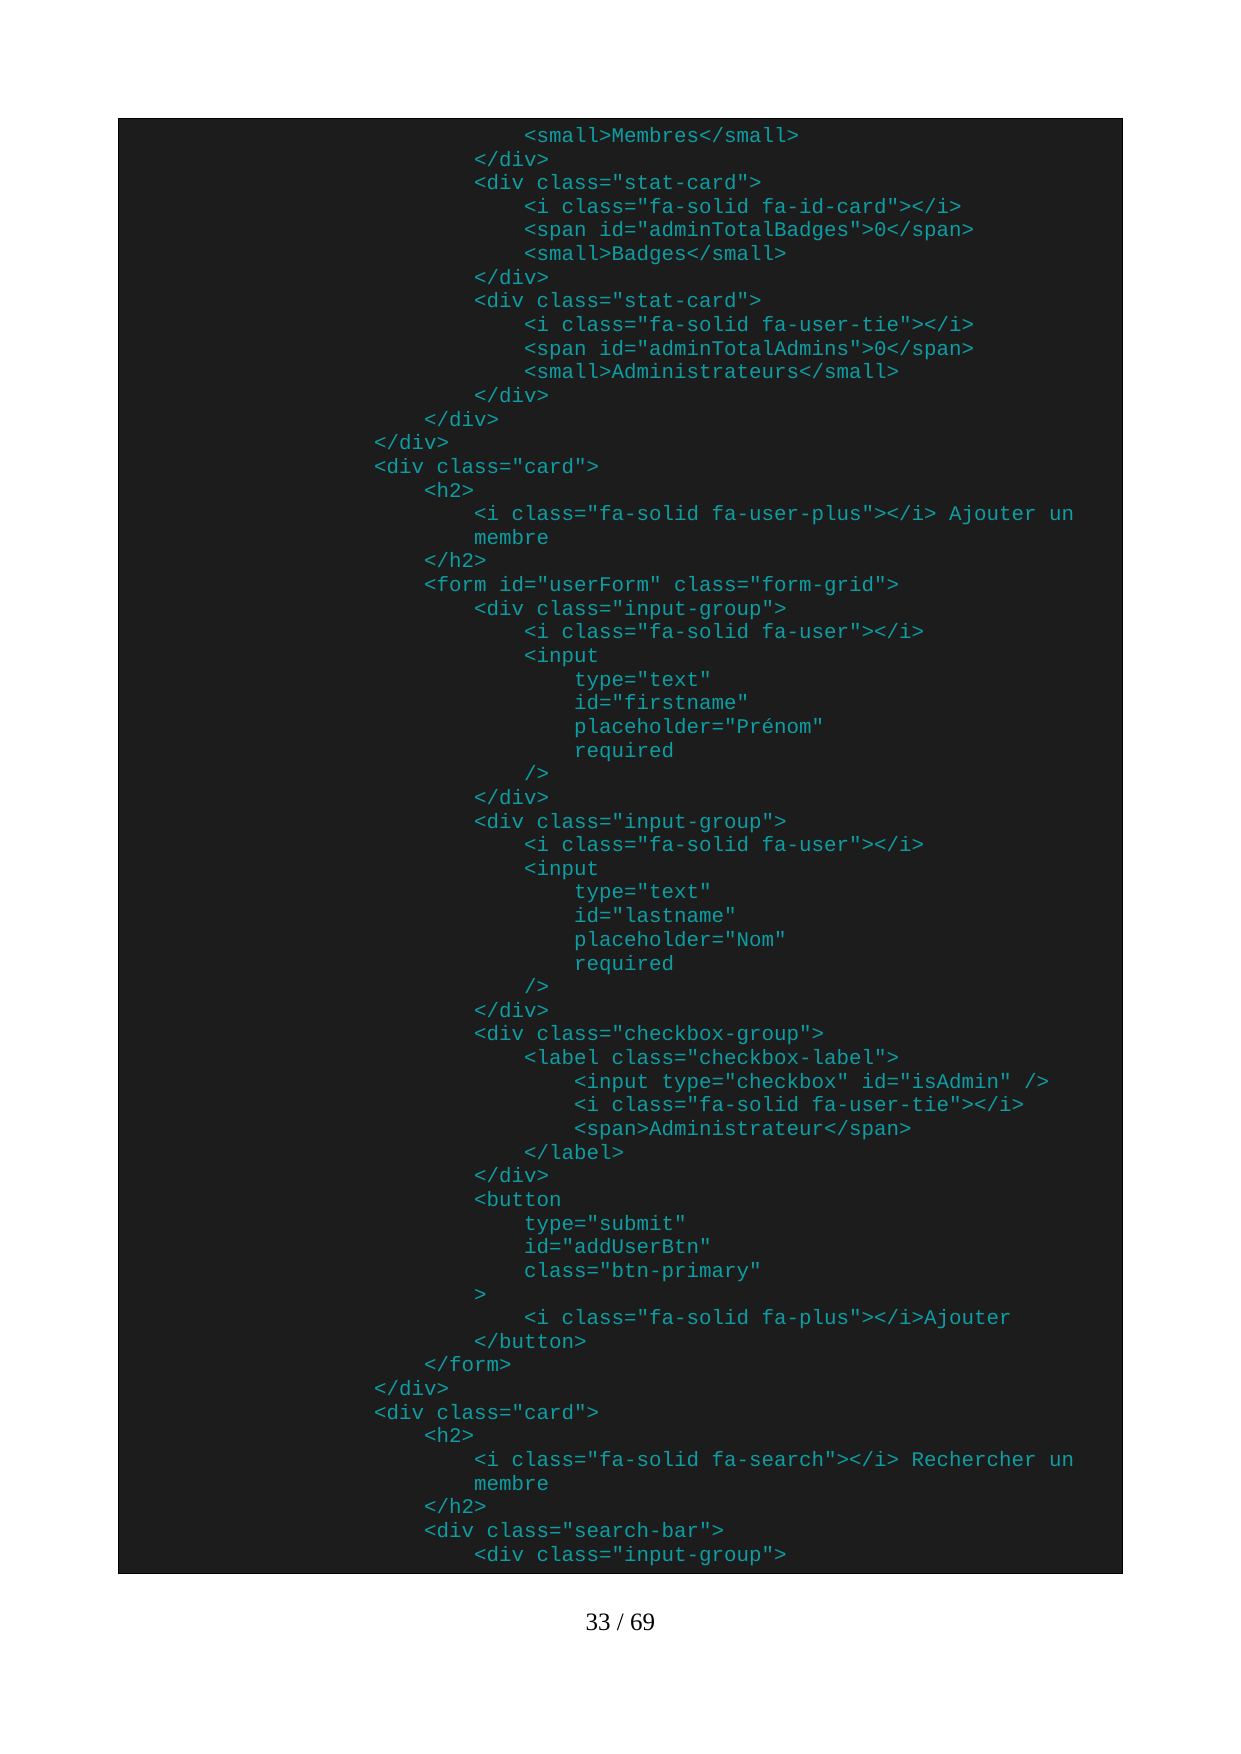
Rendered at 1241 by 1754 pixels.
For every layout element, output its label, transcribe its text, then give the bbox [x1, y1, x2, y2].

table_header <small>Membres</small> </div> <div class="stat-card"> <i class="fa-solid fa-id-card"></i> <span id="adminTotalBadges">0</span> <small>Badges</small> </div> <div class="stat-card"> <i class="fa-solid fa-user-tie"></i> <span id="adminTotalAdmins">0</span> <small>Administrateurs</small> </div> </div> </div> <div class="card"> <h2> <i class="fa-solid fa-user-plus"></i> Ajouter un membre </h2> <form id="userForm" class="form-grid"> <div class="input-group"> <i class="fa-solid fa-user"></i> <input type="text" id="firstname" placeholder="Prénom" required /> </div> <div class="input-group"> <i class="fa-solid fa-user"></i> <input type="text" id="lastname" placeholder="Nom" required /> </div> <div class="checkbox-group"> <label class="checkbox-label"> <input type="checkbox" id="isAdmin" /> <i class="fa-solid fa-user-tie"></i> <span>Administrateur</span> </label> </div> <button type="submit" id="addUserBtn" class="btn-primary" > <i class="fa-solid fa-plus"></i>Ajouter </button> </form> </div> <div class="card"> <h2> <i class="fa-solid fa-search"></i> Rechercher un membre </h2> <div class="search-bar"> <div class="input-group"> [119, 119, 1122, 1573]
